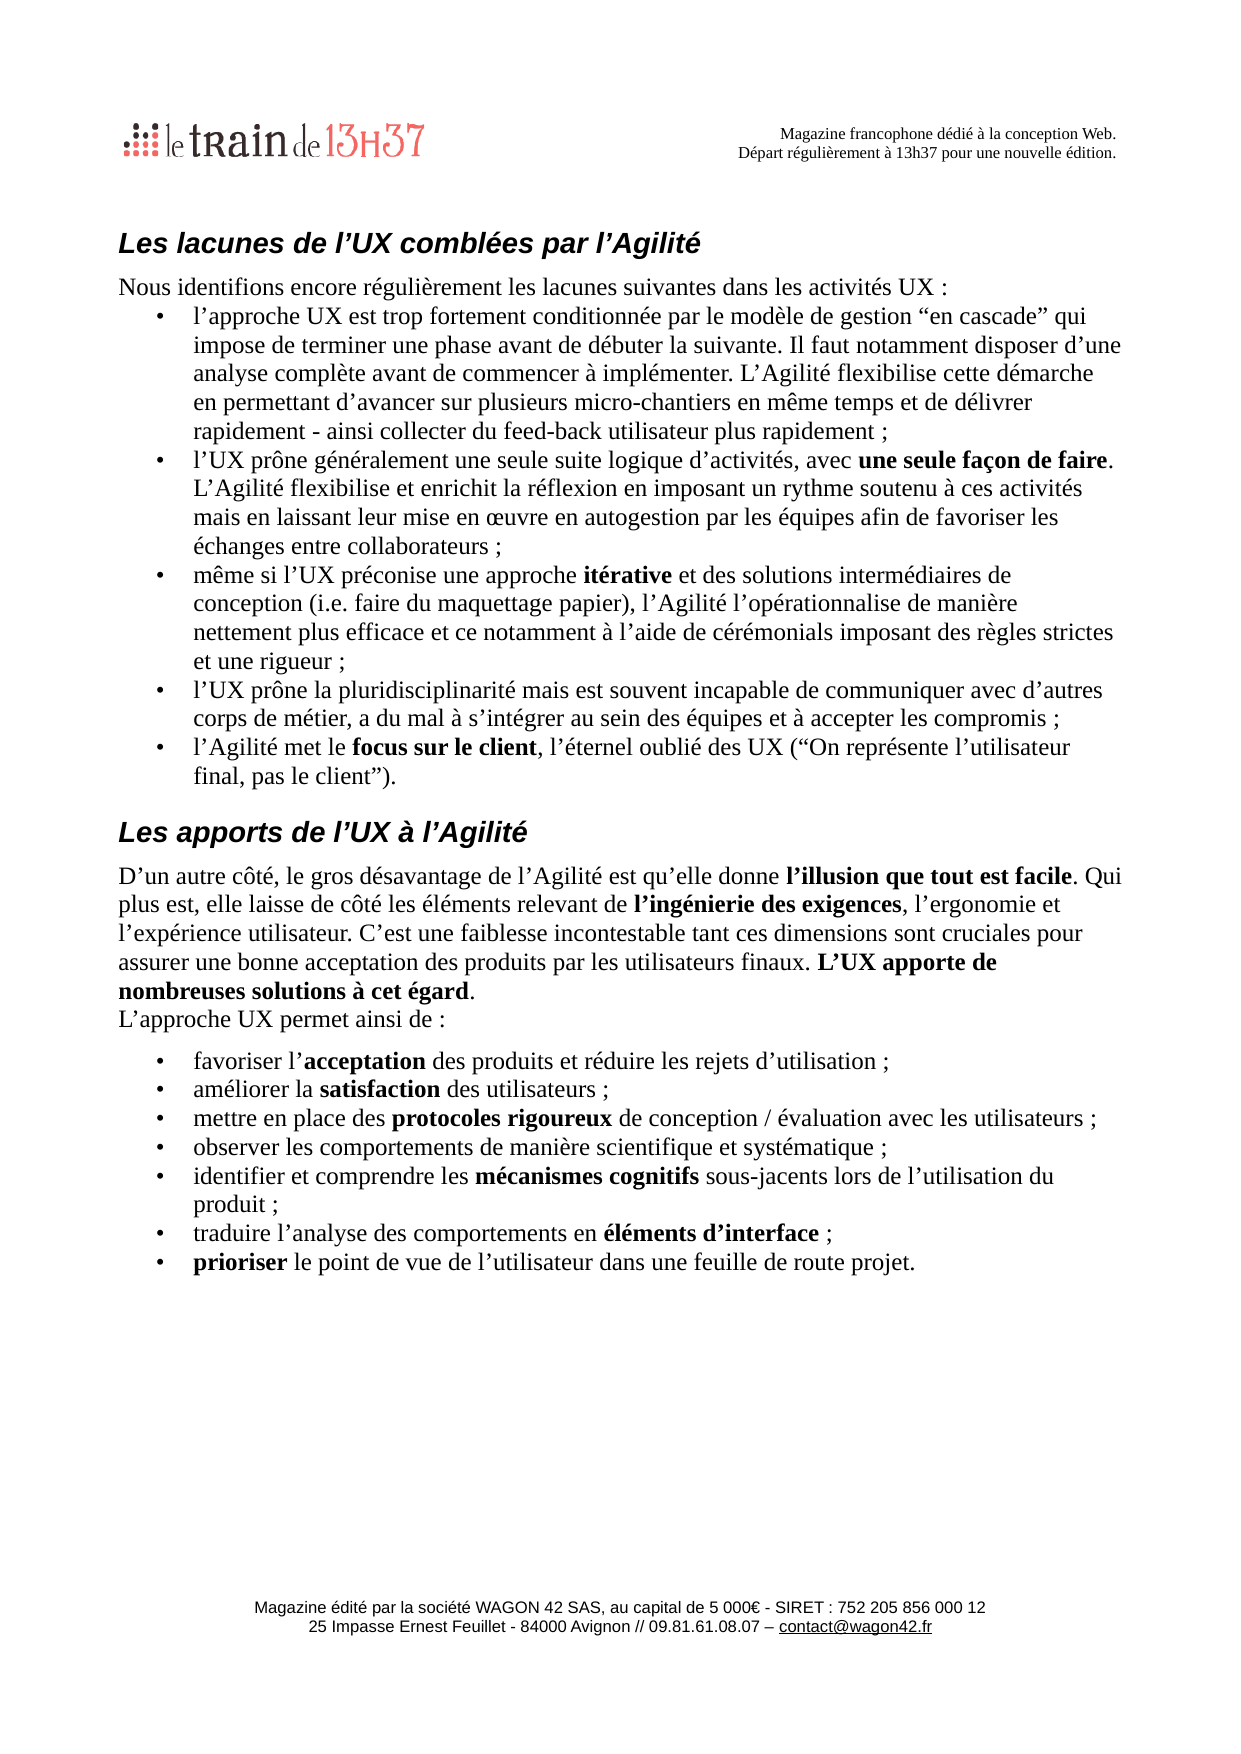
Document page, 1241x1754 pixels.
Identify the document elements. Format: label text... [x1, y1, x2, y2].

list mettre en place des protocoles rigoureux de conception / évaluation avec les utilisateurs ; [156, 1103, 1122, 1132]
list améliorer la satisfaction des utilisateurs ; [156, 1074, 1122, 1103]
picture [123, 123, 425, 157]
list traduire l’analyse des comportements en éléments d’interface ; [156, 1218, 1122, 1247]
subtitle Les lacunes de l’UX comblées par l’Agilité [118, 226, 1122, 260]
list l’approche UX est trop fortement conditionnée par le modèle de gestion “en cascade” qui impose de terminer une phase avant de débuter la suivante. Il faut notamment disposer d’une analyse complète avant de commencer à implémenter. L’Agilité flexibilise cette démarche en permettant d’avancer sur plusieurs micro-chantiers en même temps et de délivrer rapidement - ainsi collecter du feed-back utilisateur plus rapidement ; [156, 301, 1122, 445]
subtitle Les apports de l’UX à l’Agilité [118, 815, 1122, 848]
text L’approche UX permet ainsi de : [118, 1004, 1122, 1033]
list l’UX prône la pluridisciplinarité mais est souvent incapable de communiquer avec d’autres corps de métier, a du mal à s’intégrer au sein des équipes et à accepter les compromis ; [156, 675, 1122, 732]
text D’un autre côté, le gros désavantage de l’Agilité est qu’elle donne l’illusion que tout est facile. Qui plus est, elle laisse de côté les éléments relevant de l’ingénierie des exigences, l’ergonomie et l’expérience utilisateur. C’est une faiblesse incontestable tant ces dimensions sont cruciales pour assurer une bonne acceptation des produits par les utilisateurs finaux. L’UX apporte de nombreuses solutions à cet égard. [118, 861, 1122, 1004]
list même si l’UX préconise une approche itérative et des solutions intermédiaires de conception (i.e. faire du maquettage papier), l’Agilité l’opérationnalise de manière nettement plus efficace et ce notamment à l’aide de cérémonials imposant des règles strictes et une rigueur ; [156, 560, 1122, 675]
list l’Agilité met le focus sur le client, l’éternel oublié des UX (“On représente l’utilisateur final, pas le client”). [156, 732, 1122, 790]
list observer les comportements de manière scientifique et systématique ; [156, 1132, 1122, 1161]
list identifier et comprendre les mécanismes cognitifs sous-jacents lors de l’utilisation du produit ; [156, 1161, 1122, 1218]
list prioriser le point de vue de l’utilisateur dans une feuille de route projet. [156, 1247, 1122, 1276]
list favoriser l’acceptation des produits et réduire les rejets d’utilisation ; [156, 1046, 1122, 1074]
text Nous identifions encore régulièrement les lacunes suivantes dans les activités UX : [118, 272, 1122, 301]
list l’UX prône généralement une seule suite logique d’activités, avec une seule façon de faire. L’Agilité flexibilise et enrichit la réflexion en imposant un rythme soutenu à ces activités mais en laissant leur mise en œuvre en autogestion par les équipes afin de favoriser les échanges entre collaborateurs ; [156, 445, 1122, 560]
